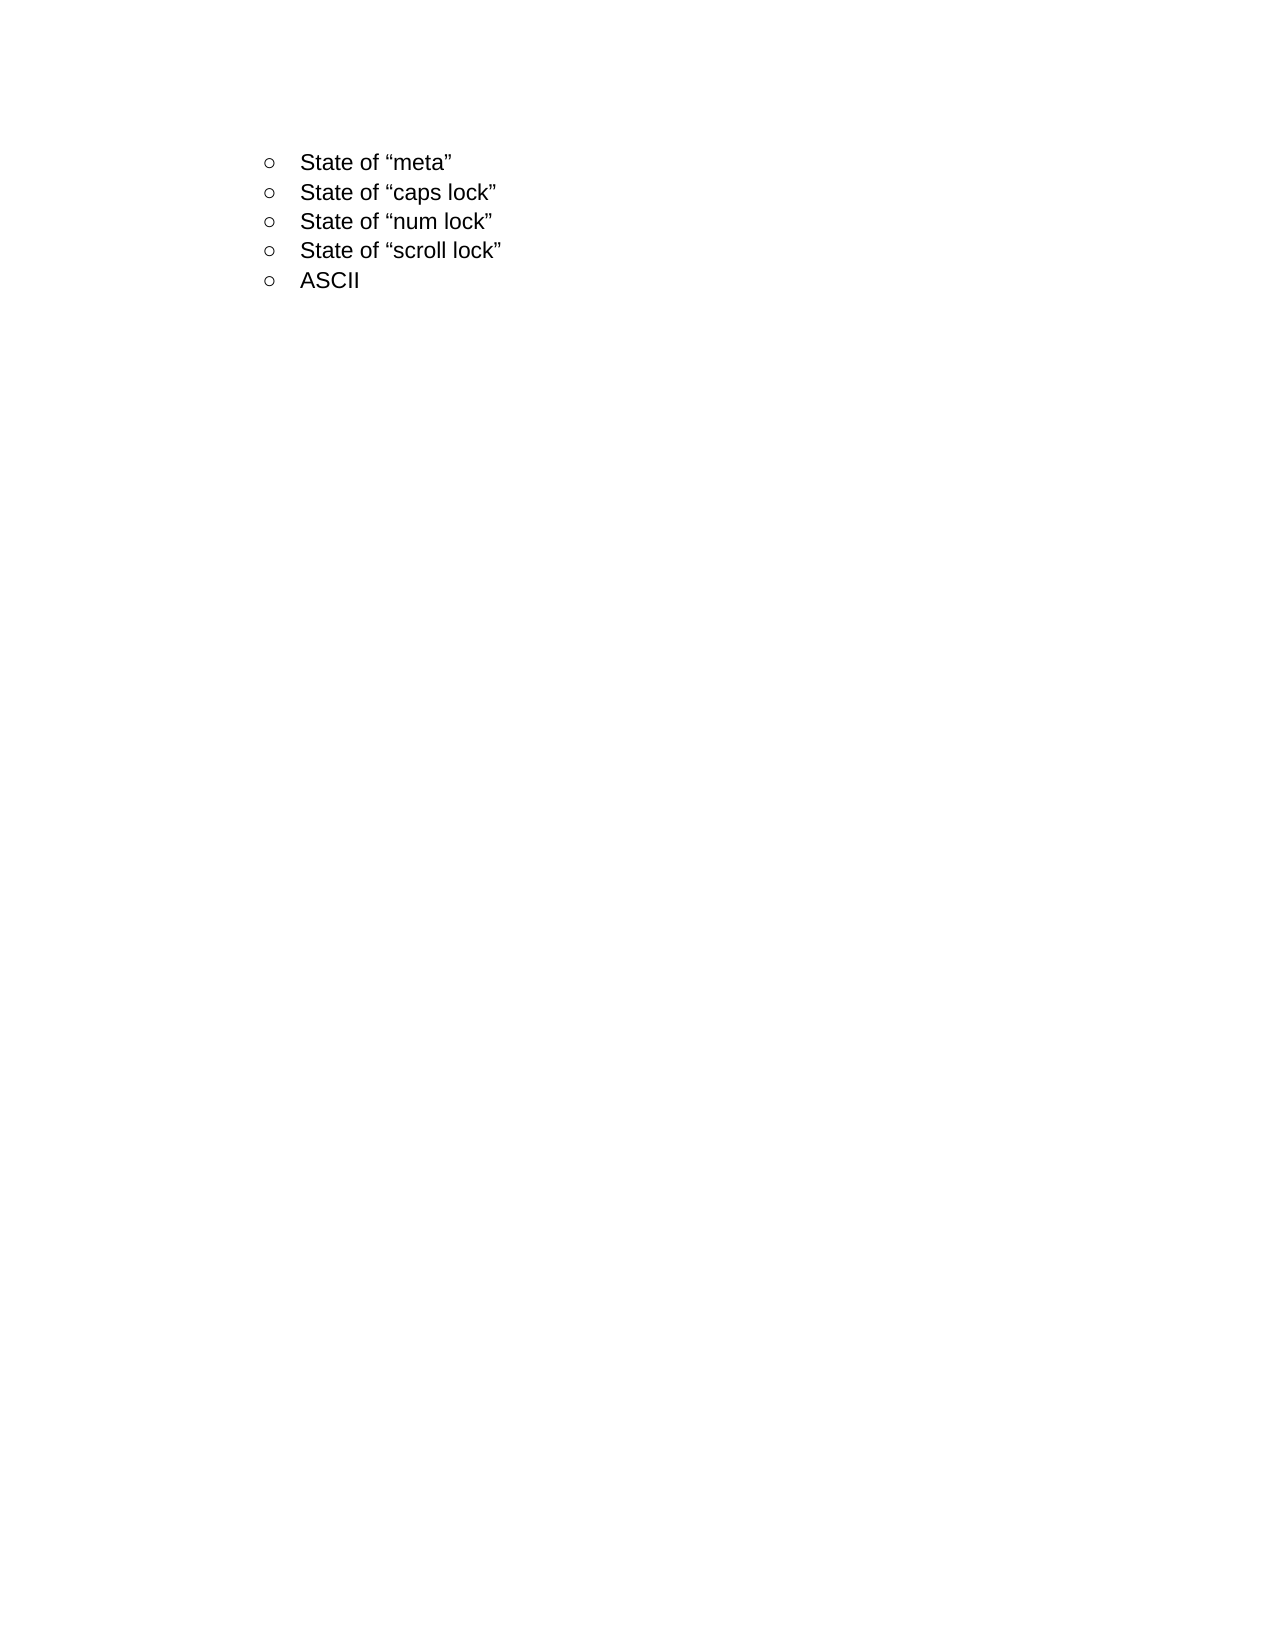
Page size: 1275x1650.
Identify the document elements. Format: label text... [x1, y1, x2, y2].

list State of “scroll lock” [262, 238, 1125, 264]
list ASCII [262, 267, 1125, 293]
list State of “num lock” [262, 209, 1125, 234]
list State of “meta” [262, 150, 1125, 176]
list State of “caps lock” [262, 179, 1125, 205]
